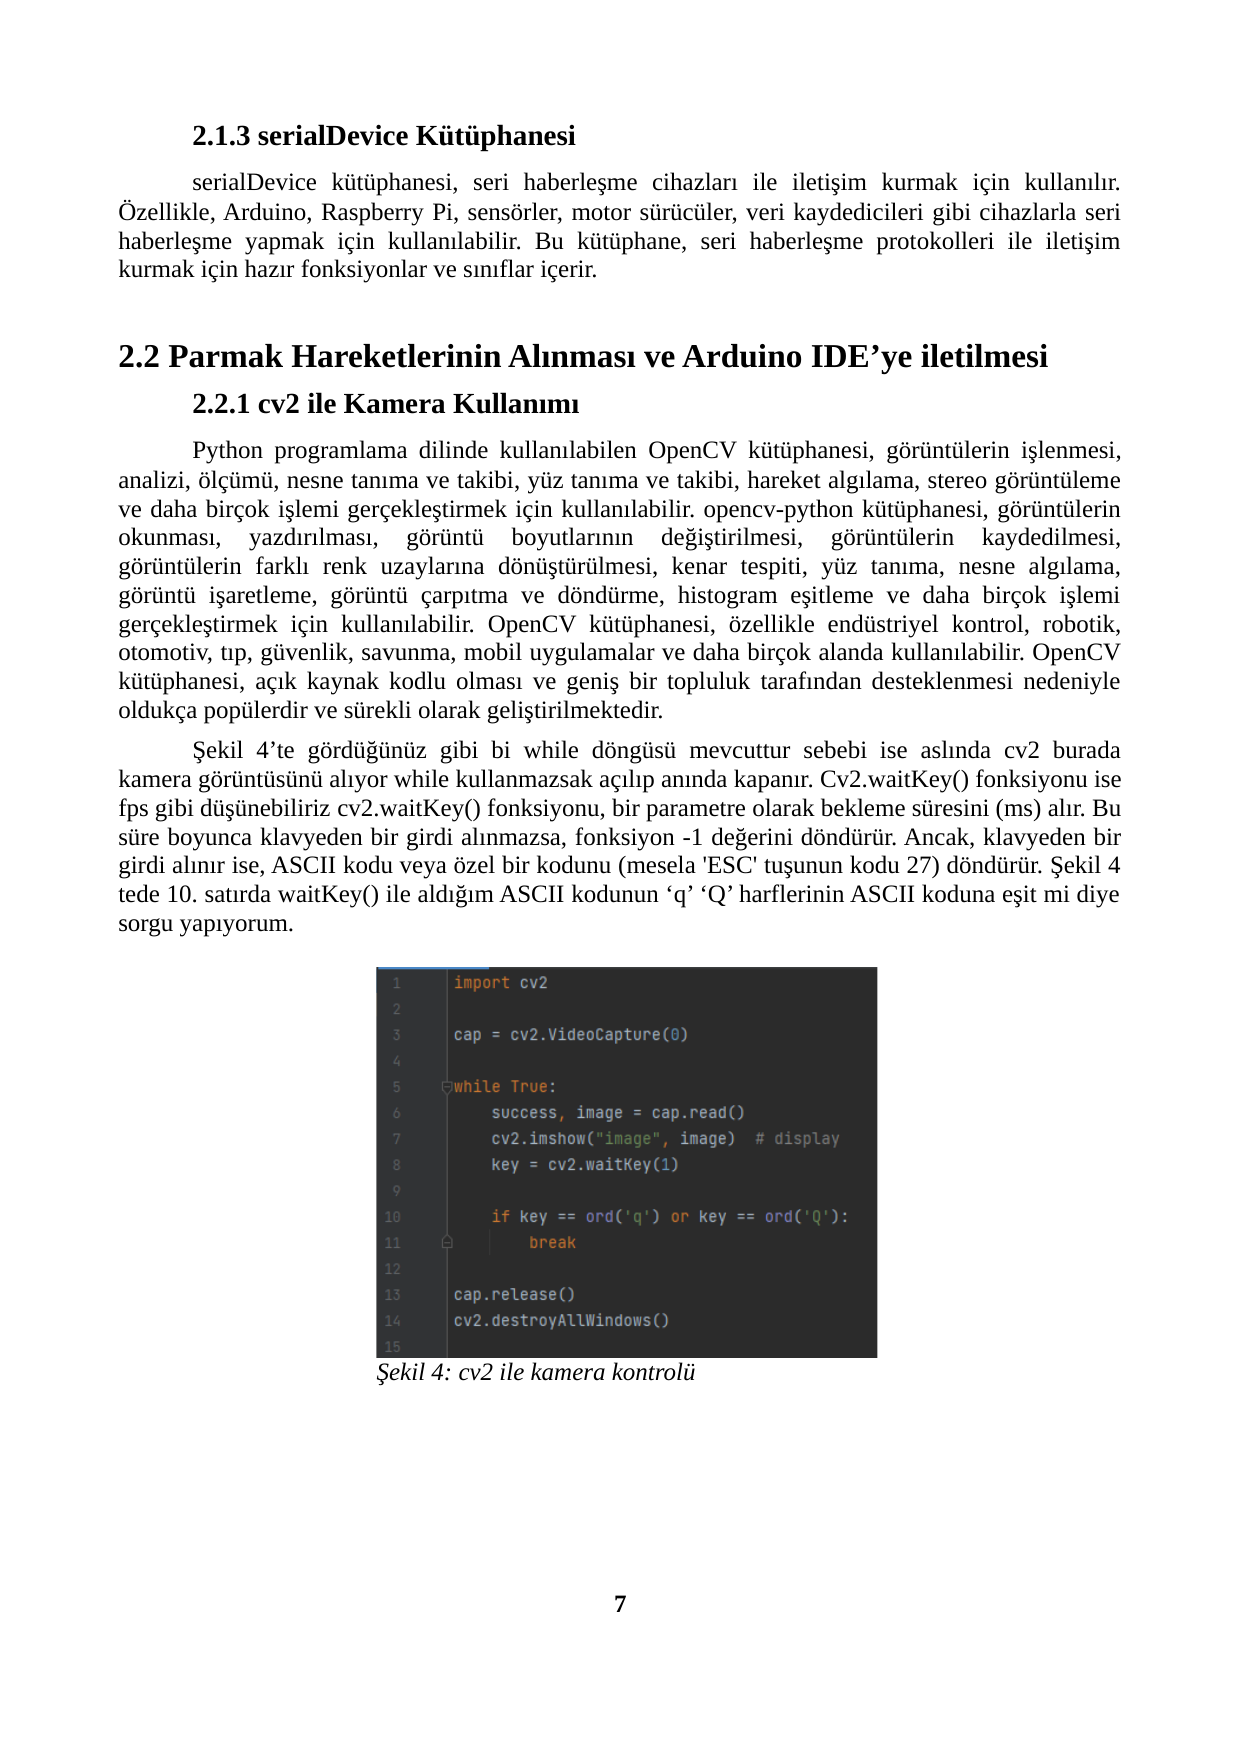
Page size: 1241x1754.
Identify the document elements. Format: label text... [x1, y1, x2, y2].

text 2.1.3 serialDevice Kütüphanesi [118, 118, 1122, 152]
text 2.2.1 cv2 ile Kamera Kullanımı [118, 386, 1122, 419]
text 2.2 Parmak Hareketlerinin Alınması ve Arduino IDE’ye iletilmesi [118, 336, 1122, 374]
text Şekil 4: cv2 ile kamera kontrolü [376, 1358, 878, 1386]
text Python programlama dilinde kullanılabilen OpenCV kütüphanesi, görüntülerin işlenmesi, analizi, ölçümü, nesne tanıma ve takibi, yüz tanıma ve takibi, hareket algılama, stereo görüntüleme ve daha birçok işlemi gerçekleştirmek için kullanılabilir. opencv-python kütüphanesi, görüntülerin okunması, yazdırılması, görüntü boyutlarının değiştirilmesi, görüntülerin kaydedilmesi, görüntülerin farklı renk uzaylarına dönüştürülmesi, kenar tespiti, yüz tanıma, nesne algılama, görüntü işaretleme, görüntü çarpıtma ve döndürme, histogram eşitleme ve daha birçok işlemi gerçekleştirmek için kullanılabilir. OpenCV kütüphanesi, özellikle endüstriyel kontrol, robotik, otomotiv, tıp, güvenlik, savunma, mobil uygulamalar ve daha birçok alanda kullanılabilir. OpenCV kütüphanesi, açık kaynak kodlu olması ve geniş bir topluluk tarafından desteklenmesi nedeniyle oldukça popülerdir ve sürekli olarak geliştirilmektedir. [118, 431, 1122, 724]
picture [376, 967, 878, 1358]
text Şekil 4’te gördüğünüz gibi bi while döngüsü mevcuttur sebebi ise aslında cv2 burada kamera görüntüsünü alıyor while kullanmazsak açılıp anında kapanır. Cv2.waitKey() fonksiyonu ise fps gibi düşünebiliriz cv2.waitKey() fonksiyonu, bir parametre olarak bekleme süresini (ms) alır. Bu süre boyunca klavyeden bir girdi alınmazsa, fonksiyon -1 değerini döndürür. Ancak, klavyeden bir girdi alınır ise, ASCII kodu veya özel bir kodunu (mesela 'ESC' tuşunun kodu 27) döndürür. Şekil 4 tede 10. satırda waitKey() ile aldığım ASCII kodunun ‘q’ ‘Q’ harflerinin ASCII koduna eşit mi diye sorgu yapıyorum. [118, 736, 1122, 937]
text 7 [118, 1589, 1122, 1618]
text serialDevice kütüphanesi, seri haberleşme cihazları ile iletişim kurmak için kullanılır. Özellikle, Arduino, Raspberry Pi, sensörler, motor sürücüler, veri kaydedicileri gibi cihazlarla seri haberleşme yapmak için kullanılabilir. Bu kütüphane, seri haberleşme protokolleri ile iletişim kurmak için hazır fonksiyonlar ve sınıflar içerir. [118, 163, 1122, 283]
